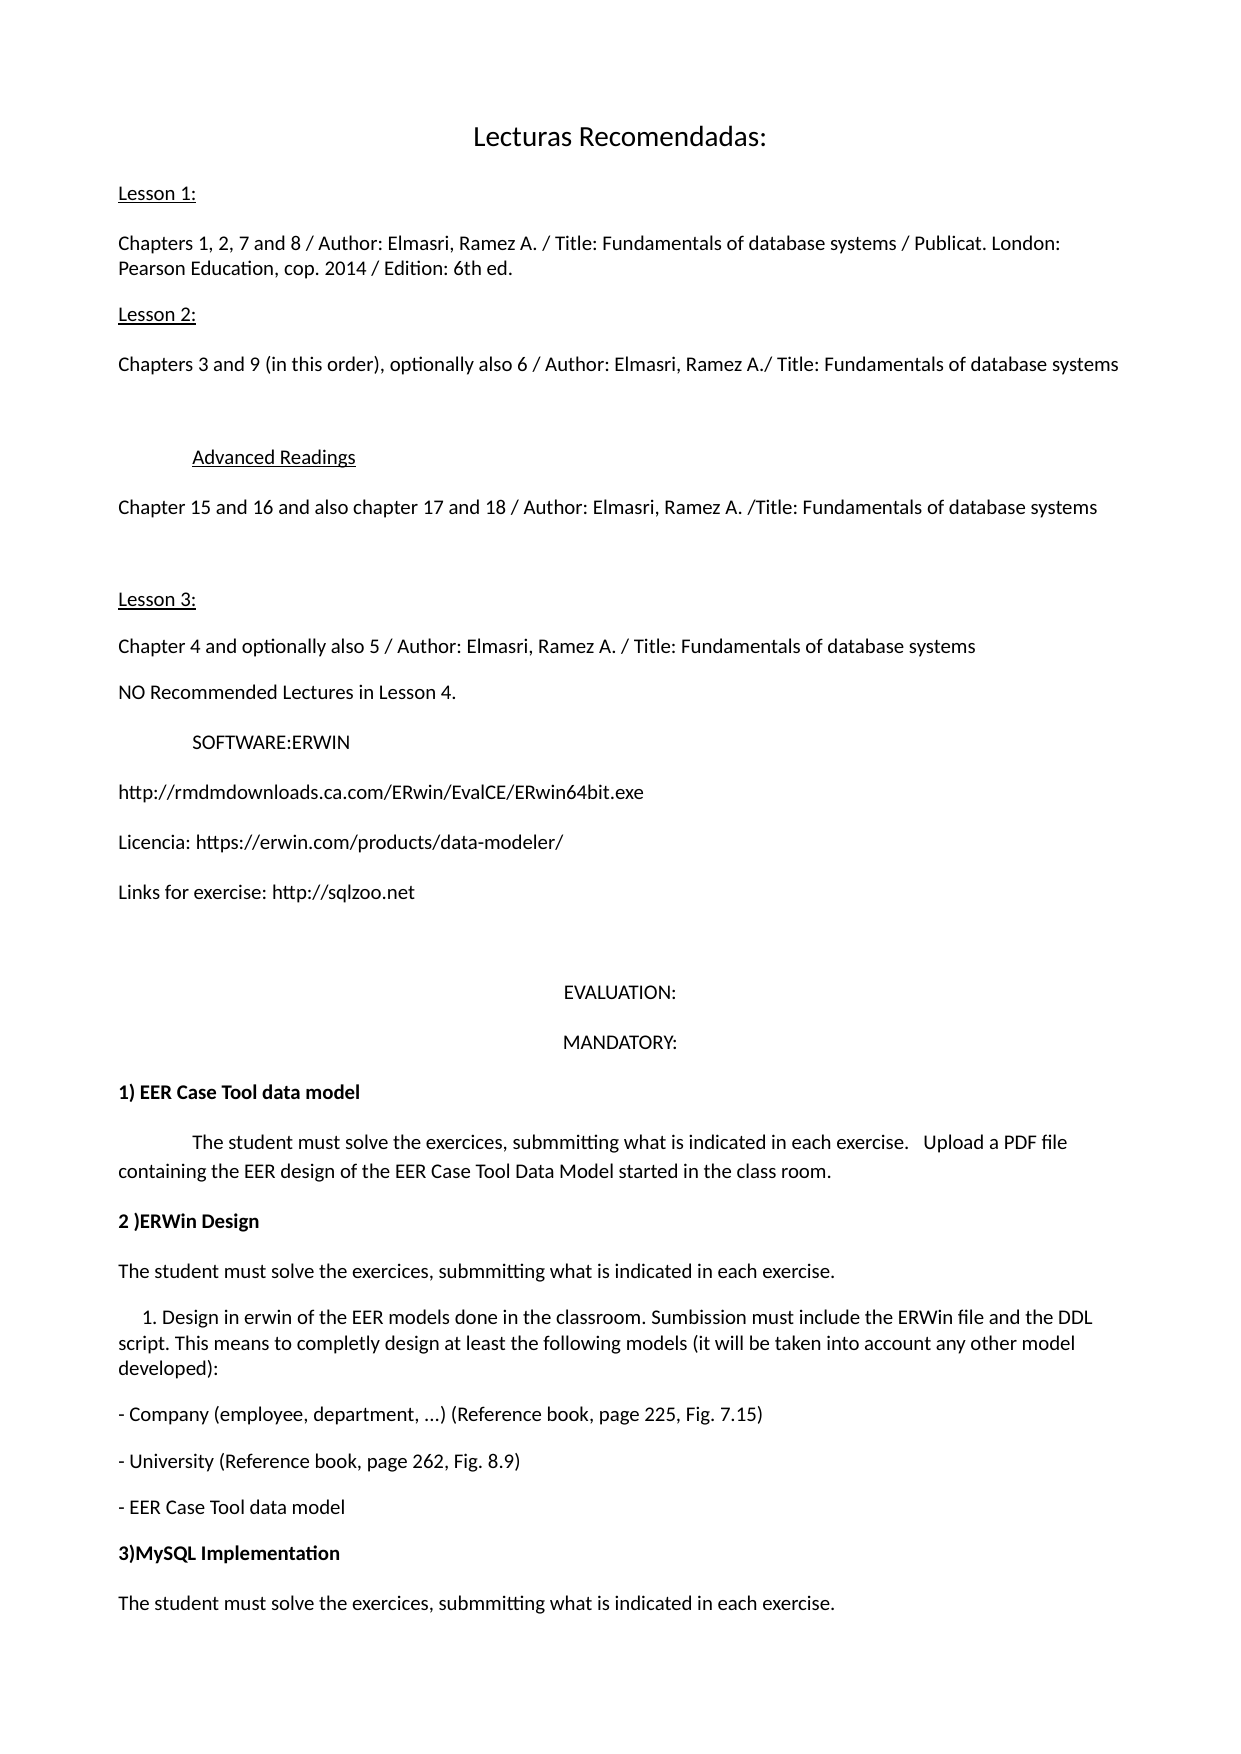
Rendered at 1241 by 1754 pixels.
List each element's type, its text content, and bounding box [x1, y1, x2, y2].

text Links for exercise: http://sqlzoo.net [118, 879, 1122, 904]
text 3)MySQL Implementation [118, 1540, 1122, 1566]
text - Company (employee, department, ...) (Reference book, page 225, Fig. 7.15) [118, 1402, 1122, 1427]
text Chapter 4 and optionally also 5 / Author: Elmasri, Ramez A. / Title: Fundamentals of database systems [118, 633, 1122, 658]
text MANDATORY: [118, 1029, 1122, 1054]
text Licencia: https://erwin.com/products/data-modeler/ [118, 829, 1122, 854]
text 1. Design in erwin of the EER models done in the classroom. Sumbission must include the ERWin file and the DDL script. This means to completly design at least the following models (it will be taken into account any other model developed): [118, 1304, 1122, 1381]
text - University (Reference book, page 262, Fig. 8.9) [118, 1448, 1122, 1473]
text http://rmdmdownloads.ca.com/ERwin/EvalCE/ERwin64bit.exe [118, 779, 1122, 804]
text Lesson 3: [118, 587, 1122, 612]
text SOFTWARE:ERWIN [118, 729, 1122, 754]
text Chapters 3 and 9 (in this order), optionally also 6 / Author: Elmasri, Ramez A./ Title: Fundamentals of database systems [118, 352, 1122, 377]
text NO Recommended Lectures in Lesson 4. [118, 679, 1122, 704]
text The student must solve the exercices, submmitting what is indicated in each exercise. Upload a PDF file containing the EER design of the EER Case Tool Data Model started in the class room. [118, 1129, 1122, 1184]
text 1) EER Case Tool data model [118, 1079, 1122, 1104]
text EVALUATION: [118, 979, 1122, 1004]
text Lesson 1: [118, 180, 1122, 205]
text 2 )ERWin Design [118, 1208, 1122, 1234]
text Chapter 15 and 16 and also chapter 17 and 18 / Author: Elmasri, Ramez A. /Title: Fundamentals of database systems [118, 494, 1122, 519]
text Advanced Readings [118, 444, 1122, 469]
text The student must solve the exercices, submmitting what is indicated in each exercise. [118, 1258, 1122, 1284]
text Lesson 2: [118, 302, 1122, 327]
text The student must solve the exercices, submmitting what is indicated in each exercise. [118, 1590, 1122, 1616]
text Lecturas Recomendadas: [118, 118, 1122, 154]
text - EER Case Tool data model [118, 1494, 1122, 1519]
text Chapters 1, 2, 7 and 8 / Author: Elmasri, Ramez A. / Title: Fundamentals of database systems / Publicat. London: Pearson Education, cop. 2014 / Edition: 6th ed. [118, 230, 1122, 281]
